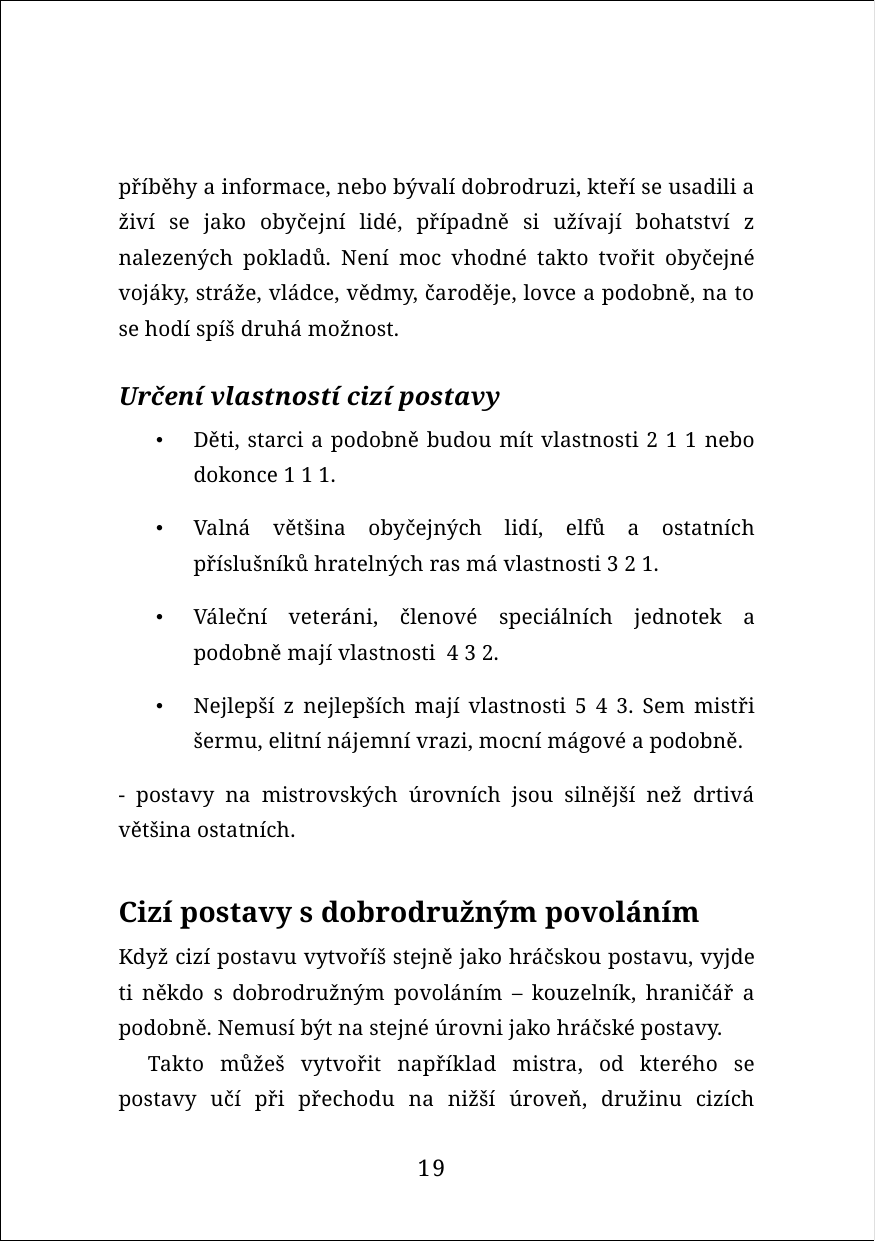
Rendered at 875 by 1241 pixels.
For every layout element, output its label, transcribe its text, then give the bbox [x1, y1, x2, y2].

list Váleční veteráni, členové speciálních jednotek a podobně mají vlastnosti 4 3 2. [156, 602, 756, 666]
subtitle Určení vlastností cizí postavy [118, 379, 756, 413]
text Když cizí postavu vytvoříš stejně jako hráčskou postavu, vyjde ti někdo s dobrodružným povoláním – kouzelník, hraničář a podobně. Nemusí být na stejné úrovni jako hráčské postavy. Takto můžeš vytvořit například mistra, od kterého se postavy učí při přechodu na nižší úroveň, družinu cizích [118, 942, 756, 1113]
text - postavy na mistrovských úrovních jsou silnější než drtivá většina ostatních. [118, 780, 756, 844]
subtitle Cizí postavy s dobrodružným povoláním [118, 892, 756, 930]
list Valná většina obyčejných lidí, elfů a ostatních příslušníků hratelných ras má vlastnosti 3 2 1. [156, 513, 756, 577]
list Děti, starci a podobně budou mít vlastnosti 2 1 1 nebo dokonce 1 1 1. [156, 425, 756, 489]
list Nejlepší z nejlepších mají vlastnosti 5 4 3. Sem mistři šermu, elitní nájemní vrazi, mocní mágové a podobně. [156, 691, 756, 755]
text příběhy a informace, nebo bývalí dobrodruzi, kteří se usadili a živí se jako obyčejní lidé, případně si užívají bohatství z nalezených pokladů. Není moc vhodné takto tvořit obyčejné vojáky, stráže, vládce, vědmy, čaroděje, lovce a podobně, na to se hodí spíš druhá možnost. [118, 172, 756, 342]
